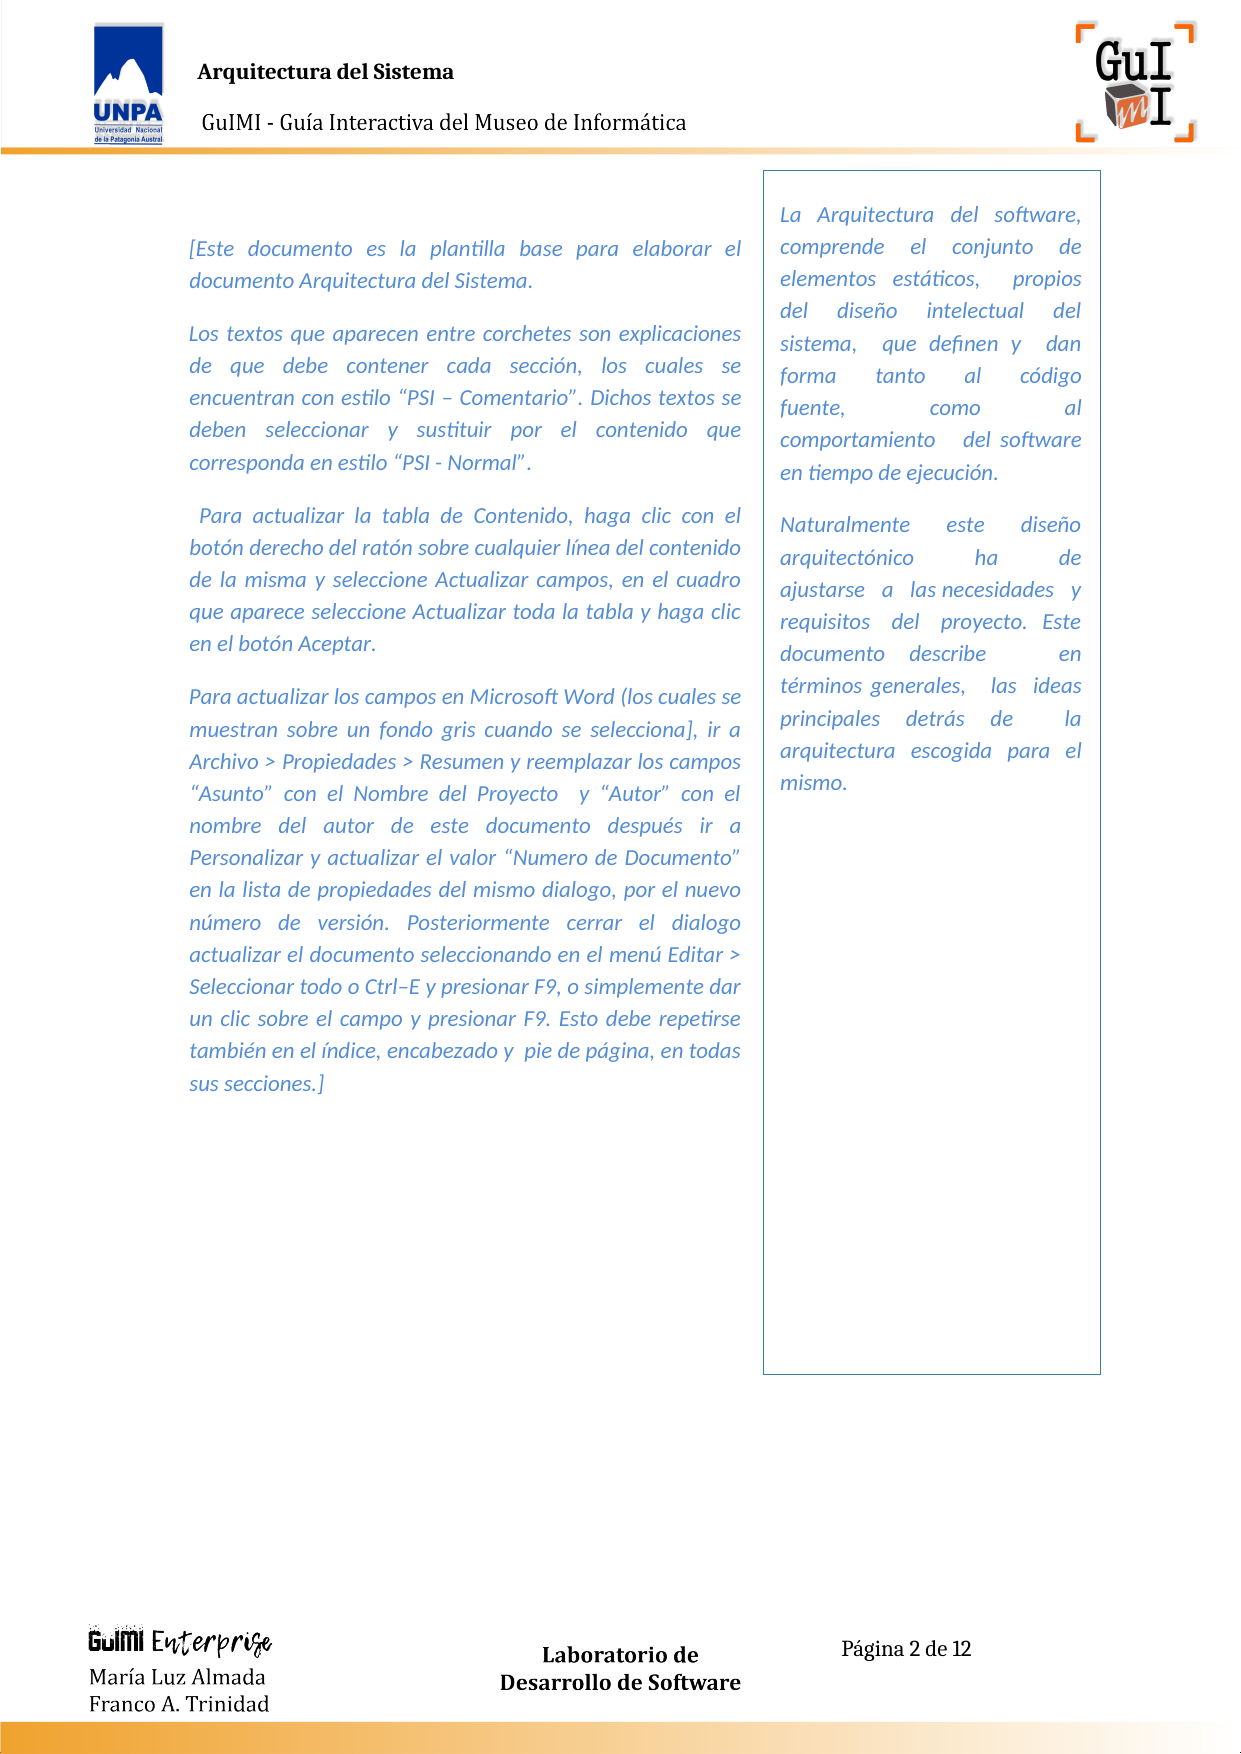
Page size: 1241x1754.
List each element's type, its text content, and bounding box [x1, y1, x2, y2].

text Para actualizar los campos en Microsoft Word (los cuales se muestran sobre un fondo gris cuando se selecciona], ir a Archivo > Propiedades > Resumen y reemplazar los campos “Asunto” con el Nombre del Proyecto y “Autor” con el nombre del autor de este documento después ir a Personalizar y actualizar el valor “Numero de Documento” en la lista de propiedades del mismo dialogo, por el nuevo número de versión. Posteriormente cerrar el dialogo actualizar el documento seleccionando en el menú Editar > Seleccionar todo o Ctrl–E y presionar F9, o simplemente dar un clic sobre el campo y presionar F9. Esto debe repetirse también en el índice, encabezado y pie de página, en todas sus secciones.] [188, 682, 763, 1097]
text La Arquitectura del software, comprende el conjunto de elementos estáticos, propios del diseño intelectual del sistema, que definen y dan forma tanto al código fuente, como al comportamiento del software en tiempo de ejecución. [780, 200, 1084, 486]
text [Este documento es la plantilla base para elaborar el documento Arquitectura del Sistema. [188, 234, 763, 294]
picture [0, 1613, 1241, 1754]
text Naturalmente este diseño arquitectónico ha de ajustarse a las necesidades y requisitos del proyecto. Este documento describe en términos generales, las ideas principales detrás de la arquitectura escogida para el mismo. [780, 511, 1084, 796]
picture [772, 161, 1014, 170]
text Para actualizar la tabla de Contenido, haga clic con el botón derecho del ratón sobre cualquier línea del contenido de la misma y seleccione Actualizar campos, en el cuadro que aparece seleccione Actualizar toda la tabla y haga clic en el botón Aceptar. [188, 501, 763, 657]
picture [0, 0, 1241, 155]
text Los textos que aparecen entre corchetes son explicaciones de que debe contener cada sección, los cuales se encuentran con estilo “PSI – Comentario”. Dichos textos se deben seleccionar y sustituir por el contenido que corresponda en estilo “PSI - Normal”. [188, 319, 763, 476]
